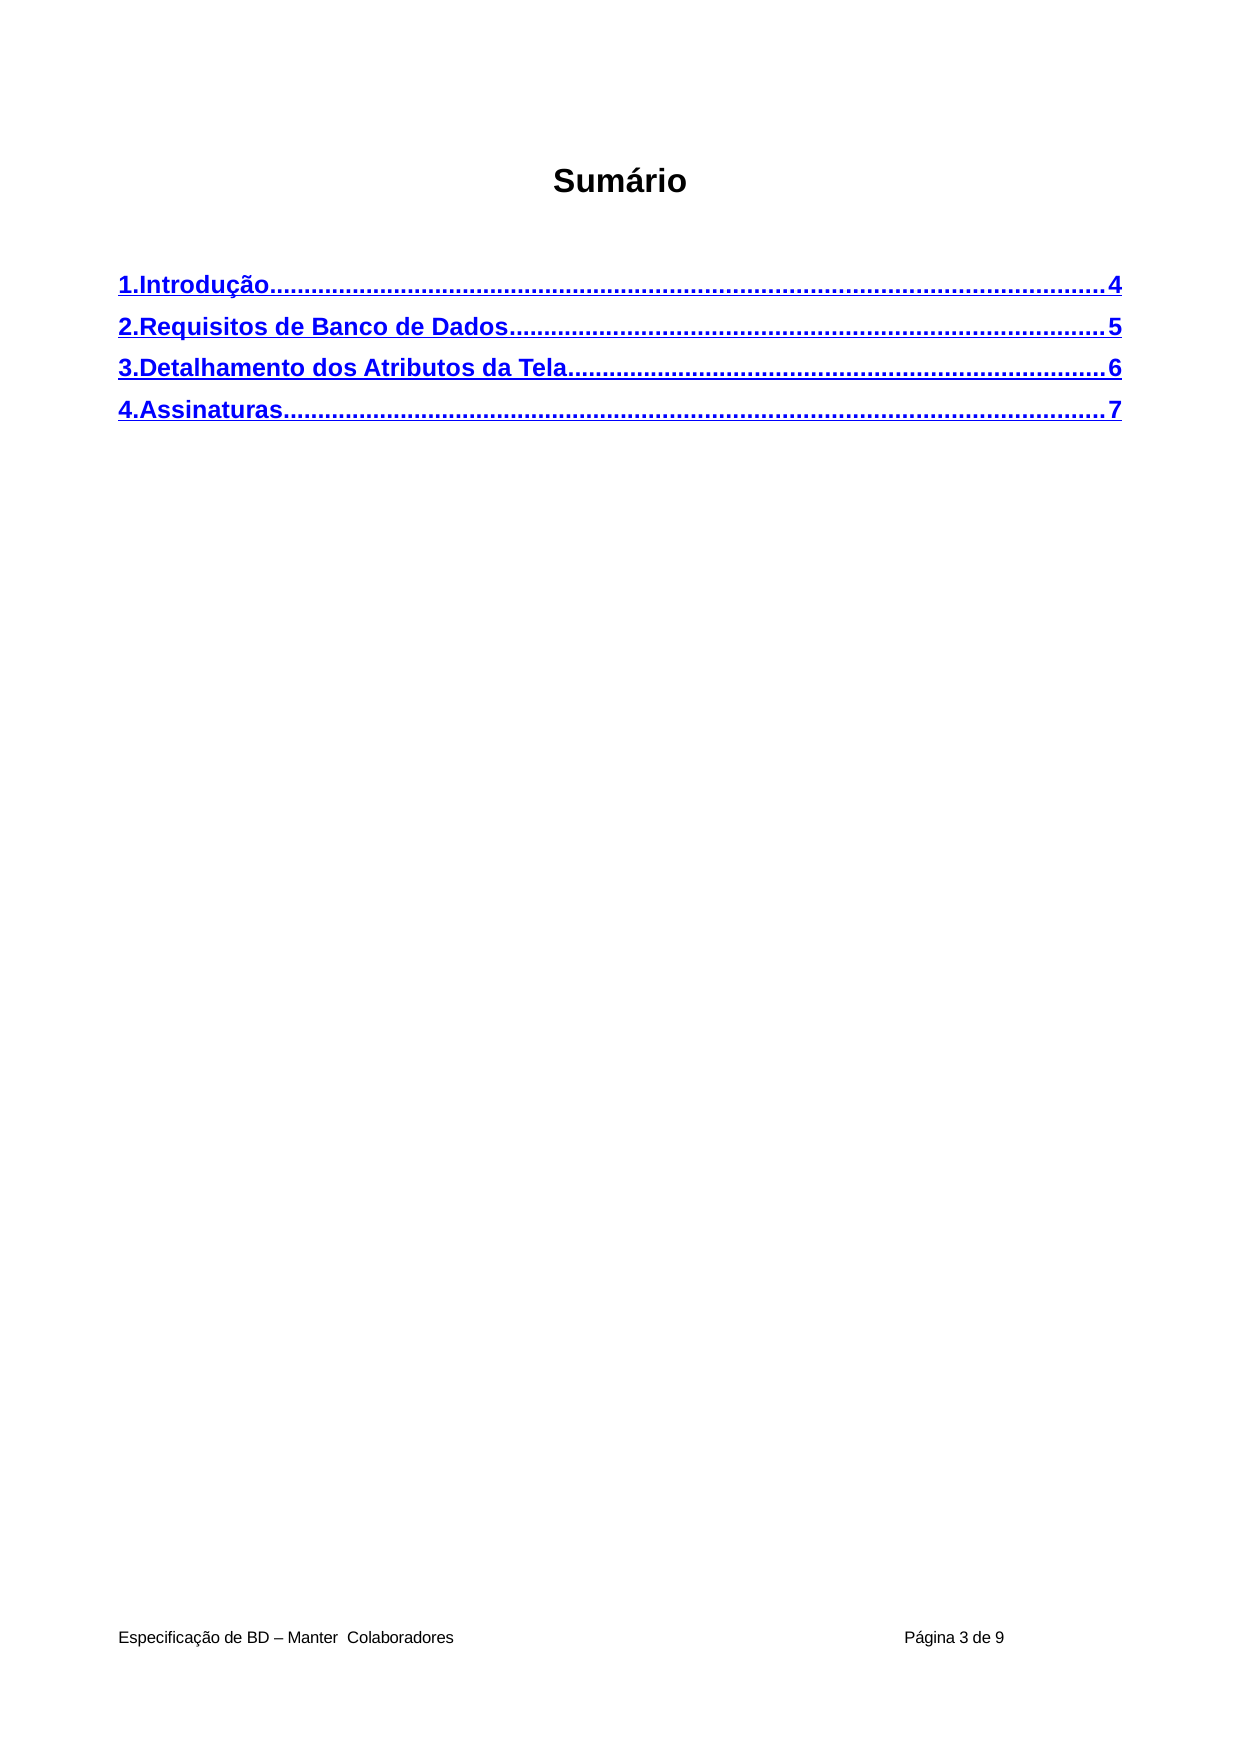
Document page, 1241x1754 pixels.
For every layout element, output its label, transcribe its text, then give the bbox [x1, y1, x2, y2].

text 2.Requisitos de Banco de Dados 5 [118, 312, 1122, 337]
title Sumário [118, 161, 1122, 199]
text 1.Introdução 4 [118, 270, 1122, 295]
text 4.Assinaturas 7 [118, 395, 1122, 420]
text 3.Detalhamento dos Atributos da Tela 6 [118, 353, 1122, 378]
